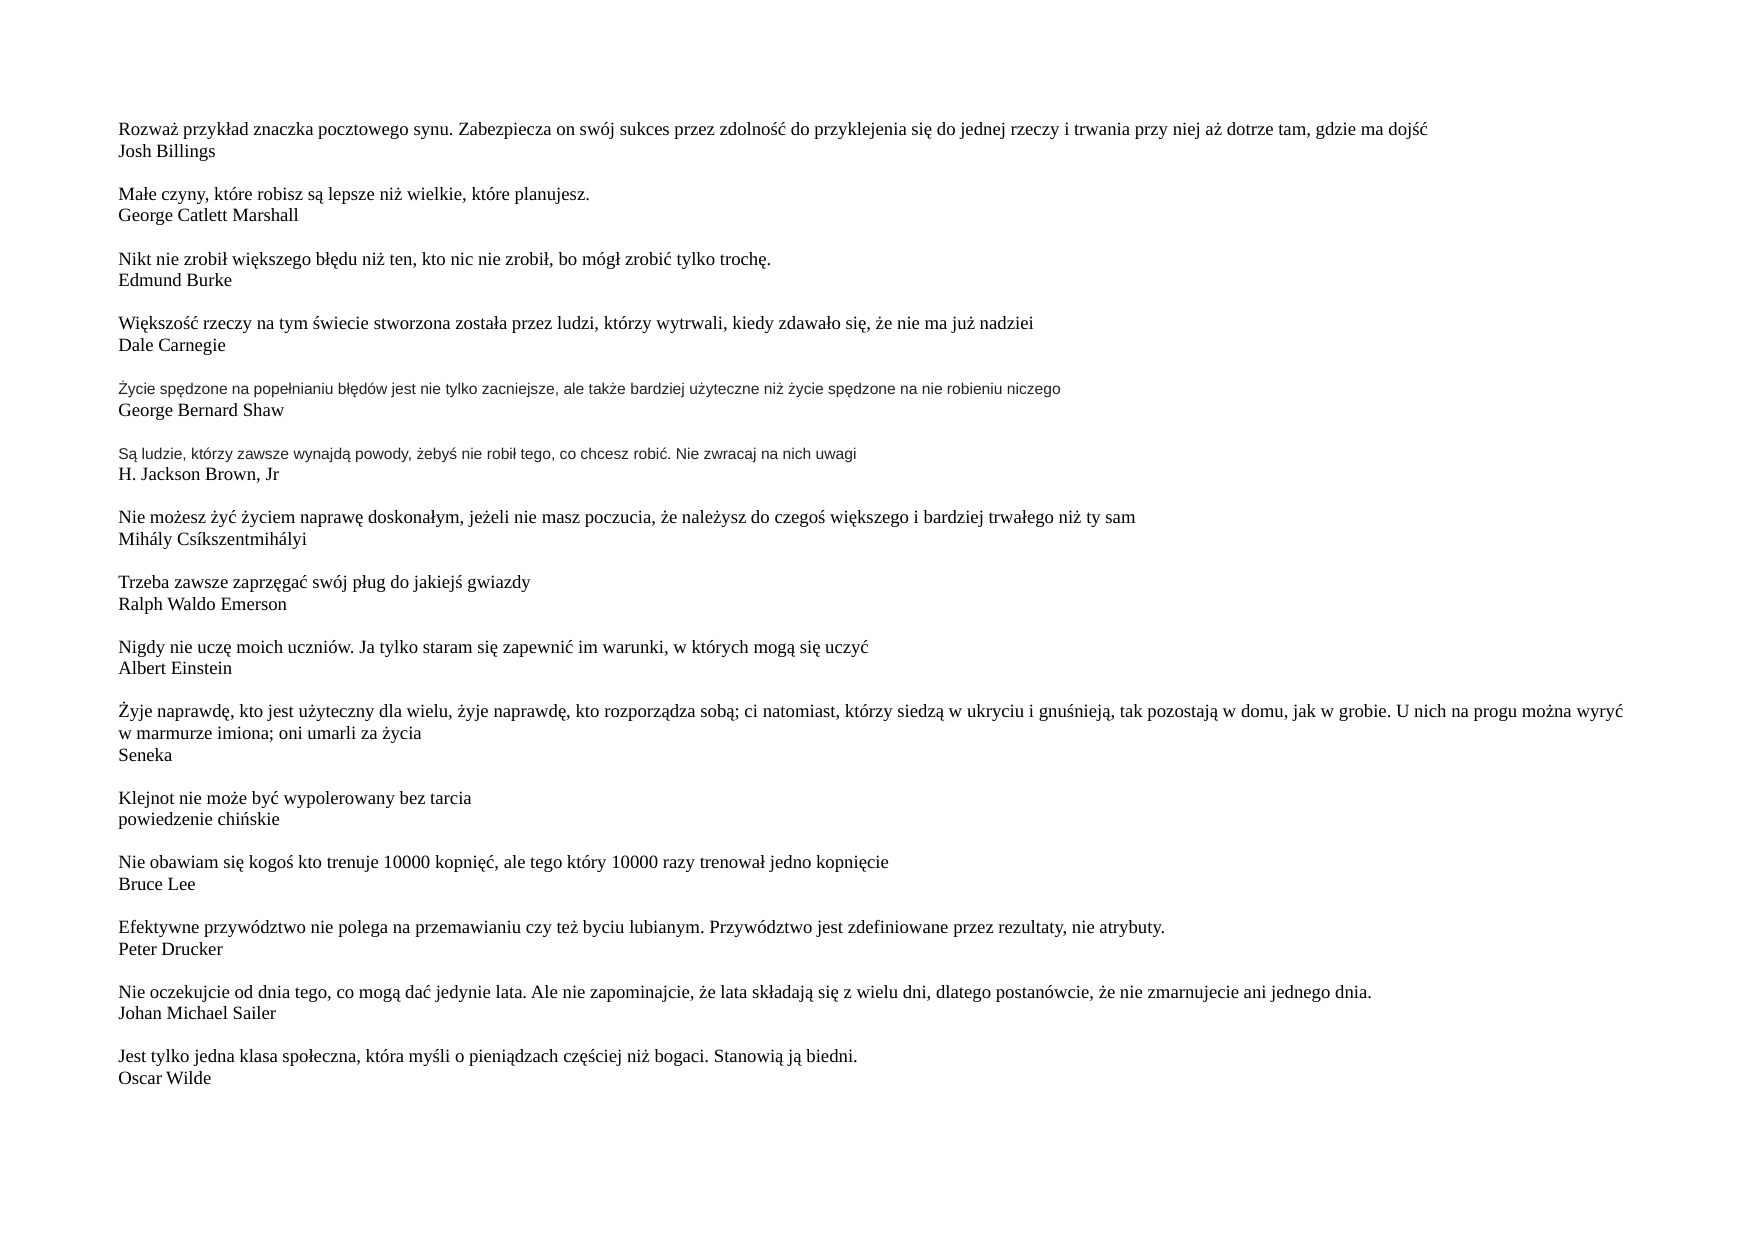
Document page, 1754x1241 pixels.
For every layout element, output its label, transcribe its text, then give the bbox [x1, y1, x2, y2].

text Życie spędzone na popełnianiu błędów jest nie tylko zacniejsze, ale także bardziej użyteczne niż życie spędzone na nie robieniu niczego [118, 377, 1636, 398]
text Edmund Burke [118, 269, 1636, 291]
text Klejnot nie może być wypolerowany bez tarcia [118, 787, 1636, 808]
text Trzeba zawsze zaprzęgać swój pług do jakiejś gwiazdy [118, 571, 1636, 592]
text George Catlett Marshall [118, 204, 1636, 226]
text Seneka [118, 743, 1636, 765]
text Bruce Lee [118, 873, 1636, 894]
text Są ludzie, którzy zawsze wynajdą powody, żebyś nie robił tego, co chcesz robić. Nie zwracaj na nich uwagi [118, 442, 1636, 463]
text Mihály Csíkszentmihályi [118, 528, 1636, 549]
text Większość rzeczy na tym świecie stworzona została przez ludzi, którzy wytrwali, kiedy zdawało się, że nie ma już nadziei [118, 312, 1636, 334]
text Dale Carnegie [118, 334, 1636, 355]
text Oscar Wilde [118, 1067, 1636, 1088]
text Peter Drucker [118, 937, 1636, 959]
text Nie możesz żyć życiem naprawę doskonałym, jeżeli nie masz poczucia, że należysz do czegoś większego i bardziej trwałego niż ty sam [118, 506, 1636, 528]
text Ralph Waldo Emerson [118, 592, 1636, 614]
text Nigdy nie uczę moich uczniów. Ja tylko staram się zapewnić im warunki, w których mogą się uczyć [118, 636, 1636, 657]
text Albert Einstein [118, 657, 1636, 679]
text Nikt nie zrobił większego błędu niż ten, kto nic nie zrobił, bo mógł zrobić tylko trochę. [118, 247, 1636, 269]
text Jest tylko jedna klasa społeczna, która myśli o pieniądzach częściej niż bogaci. Stanowią ją biedni. [118, 1045, 1636, 1067]
text Johan Michael Sailer [118, 1002, 1636, 1024]
text Nie oczekujcie od dnia tego, co mogą dać jedynie lata. Ale nie zapominajcie, że lata składają się z wielu dni, dlatego postanówcie, że nie zmarnujecie ani jednego dnia. [118, 981, 1636, 1002]
text Małe czyny, które robisz są lepsze niż wielkie, które planujesz. [118, 183, 1636, 204]
text Nie obawiam się kogoś kto trenuje 10000 kopnięć, ale tego który 10000 razy trenował jedno kopnięcie [118, 851, 1636, 873]
text H. Jackson Brown, Jr [118, 463, 1636, 485]
text George Bernard Shaw [118, 398, 1636, 420]
text Żyje naprawdę, kto jest użyteczny dla wielu, żyje naprawdę, kto rozporządza sobą; ci natomiast, którzy siedzą w ukryciu i gnuśnieją, tak pozostają w domu, jak w grobie. U nich na progu można wyryć w marmurze imiona; oni umarli za życia [118, 700, 1636, 743]
text Rozważ przykład znaczka pocztowego synu. Zabezpiecza on swój sukces przez zdolność do przyklejenia się do jednej rzeczy i trwania przy niej aż dotrze tam, gdzie ma dojść [118, 118, 1636, 140]
text Efektywne przywództwo nie polega na przemawianiu czy też byciu lubianym. Przywództwo jest zdefiniowane przez rezultaty, nie atrybuty. [118, 916, 1636, 937]
text Josh Billings [118, 140, 1636, 161]
text powiedzenie chińskie [118, 808, 1636, 830]
